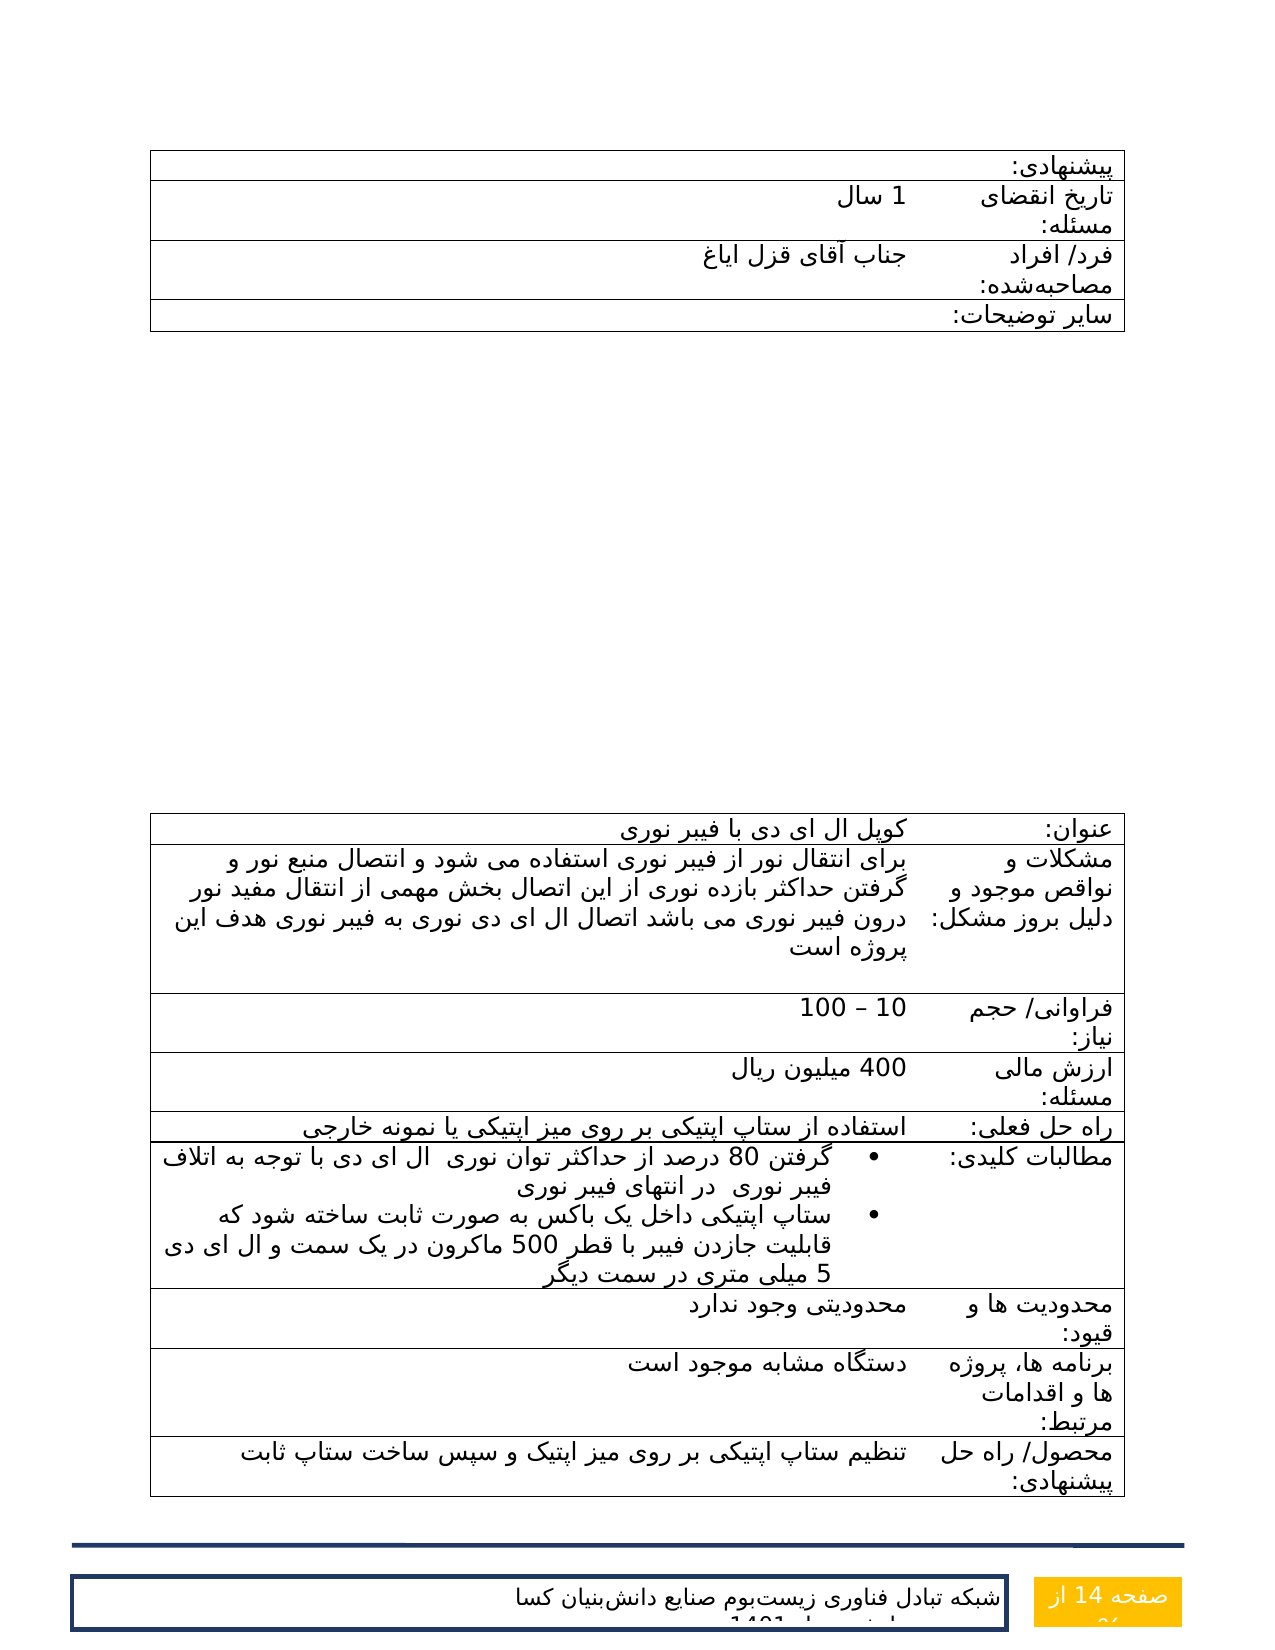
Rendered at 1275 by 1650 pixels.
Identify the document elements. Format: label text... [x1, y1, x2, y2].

table_cell استفاده از ستاپ اپتیکی بر روی میز اپتیکی یا نمونه خارجی [151, 1112, 918, 1141]
table_cell محدودیتی وجود ندارد [151, 1289, 918, 1348]
table_cell محدودیت ها و قیود: [918, 1289, 1124, 1348]
table_cell گرفتن 80 درصد از حداکثر توان نوری ال ای دی با توجه به اتلاف فیبر نوری در انتهای فیبر نوری ستاپ اپتیکی داخل یک باکس به صورت ثابت ساخته شود که قابلیت جازدن فیبر با قطر 500 ماکرون در یک سمت و ال ای دی 5 میلی متری در سمت دیگر [151, 1143, 918, 1288]
table_cell ارزش مالی مسئله: [918, 1053, 1124, 1111]
table_cell فرد/ افراد مصاحبه‌شده: [918, 241, 1124, 299]
table_cell تاریخ انقضای مسئله: [918, 181, 1124, 239]
table_cell 1 سال [151, 181, 918, 239]
table_cell مشکلات و نواقص موجود و دلیل بروز مشکل: [918, 845, 1124, 992]
table_cell [151, 300, 918, 331]
table_cell 400 میلیون ریال [151, 1053, 918, 1111]
table_header عنوان: [918, 814, 1124, 843]
table_header کوپل ال ای دی با فیبر نوری [151, 814, 918, 843]
table_cell محصول/ راه حل پیشنهادی: [918, 1437, 1124, 1496]
table_cell [151, 151, 918, 180]
table_cell 10 – 100 [151, 994, 918, 1052]
table_cell فراوانی/ حجم نیاز: [918, 994, 1124, 1052]
table_cell برنامه ها، پروژه ها و اقدامات مرتبط: [918, 1349, 1124, 1436]
table_cell سایر توضیحات: [918, 300, 1124, 331]
table_cell دستگاه مشابه موجود است [151, 1349, 918, 1436]
table_cell مطالبات کلیدی: [918, 1143, 1124, 1288]
table_cell راه حل فعلی: [918, 1112, 1124, 1141]
table_cell پیشنهادی: [918, 151, 1124, 180]
table_cell جناب آقای قزل ایاغ [151, 241, 918, 299]
table_cell برای انتقال نور از فیبر نوری استفاده می شود و انتصال منبع نور و گرفتن حداکثر بازده نوری از این اتصال بخش مهمی از انتقال مفید نور درون فیبر نوری می باشد اتصال ال ای دی نوری به فیبر نوری هدف این پروژه است [151, 845, 918, 992]
table_cell تنظیم ستاپ اپتیکی بر روی میز اپتیک و سپس ساخت ستاپ ثابت [151, 1437, 918, 1496]
